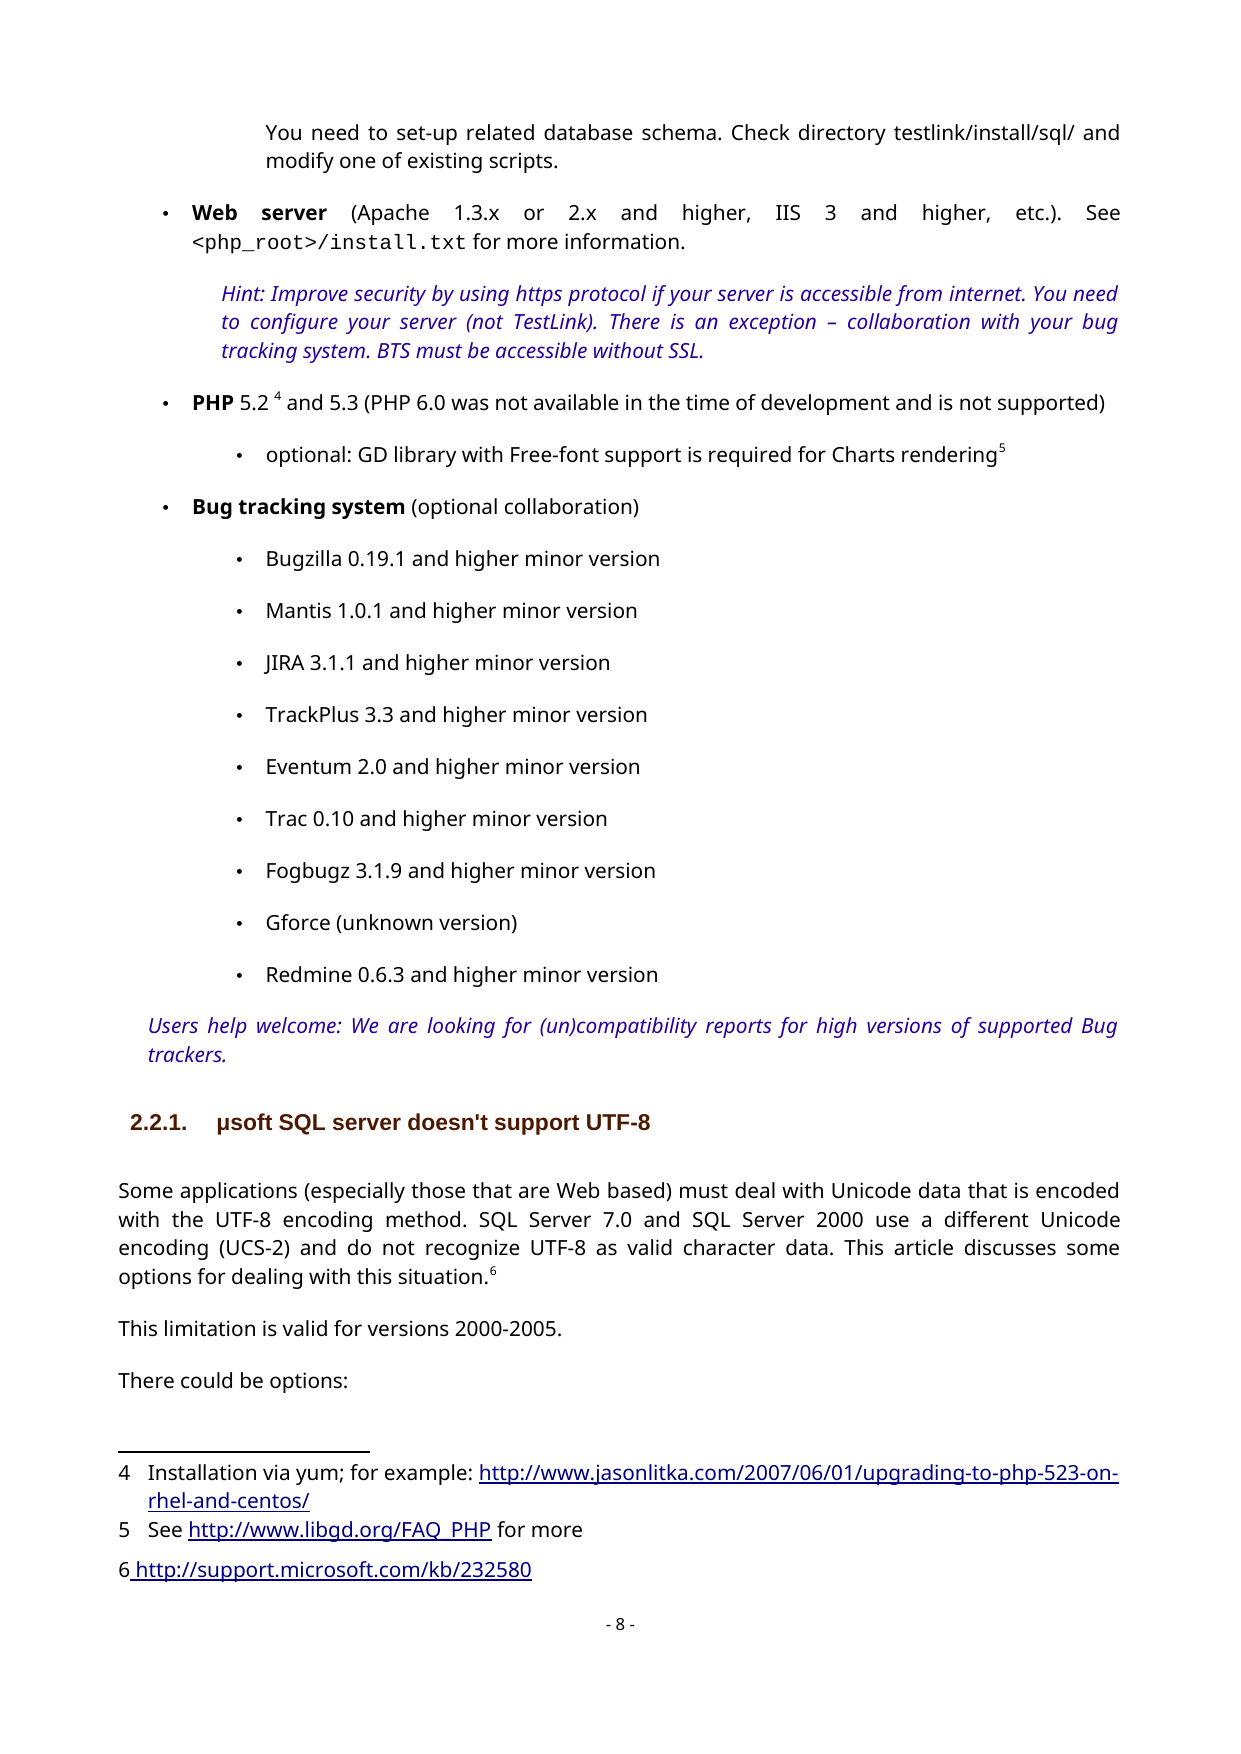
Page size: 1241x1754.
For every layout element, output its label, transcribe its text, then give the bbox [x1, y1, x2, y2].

list Eventum 2.0 and higher minor version [236, 752, 1122, 780]
list Redmine 0.6.3 and higher minor version [236, 960, 1122, 988]
text Some applications (especially those that are Web based) must deal with Unicode data that is encoded with the UTF-8 encoding method. SQL Server 7.0 and SQL Server 2000 use a different Unicode encoding (UCS-2) and do not recognize UTF-8 as valid character data. This article discusses some options for dealing with this situation. [118, 1177, 1122, 1290]
list Web server (Apache 1.3.x or 2.x and higher, IIS 3 and higher, etc.). See <php_root>/install.txt for more information. [162, 198, 1122, 256]
list PHP 5.2 and 5.3 (PHP 6.0 was not available in the time of development and is not supported) [162, 388, 1122, 416]
text http://support.microsoft.com/kb/232580 [118, 1555, 1122, 1583]
list TrackPlus 3.3 and higher minor version [236, 700, 1122, 728]
list See http://www.libgd.org/FAQ_PHP for more [118, 1515, 1122, 1543]
subtitle μsoft SQL server doesn't support UTF-8 [130, 1110, 1110, 1135]
list Bugzilla 0.19.1 and higher minor version [236, 544, 1122, 572]
list You need to set-up related database schema. Check directory testlink/install/sql/ and modify one of existing scripts. [236, 118, 1122, 175]
list Hint: Improve security by using https protocol if your server is accessible from internet. You need to configure your server (not TestLink). There is an exception – collaboration with your bug tracking system. BTS must be accessible without SSL. [192, 279, 1122, 364]
list Fogbugz 3.1.9 and higher minor version [236, 856, 1122, 884]
list Gforce (unknown version) [236, 908, 1122, 936]
list Installation via yum; for example: http://www.jasonlitka.com/2007/06/01/upgrading-to-php-523-on-rhel-and-centos/ [118, 1458, 1122, 1515]
list optional: GD library with Free-font support is required for Charts rendering [236, 440, 1122, 468]
text This limitation is valid for versions 2000-2005. [118, 1314, 1122, 1342]
list Trac 0.10 and higher minor version [236, 804, 1122, 832]
list Mantis 1.0.1 and higher minor version [236, 596, 1122, 624]
text Users help welcome: We are looking for (un)compatibility reports for high versions of supported Bug trackers. [148, 1012, 1122, 1068]
text There could be options: [118, 1366, 1122, 1394]
list Bug tracking system (optional collaboration) [162, 492, 1122, 520]
list JIRA 3.1.1 and higher minor version [236, 648, 1122, 676]
